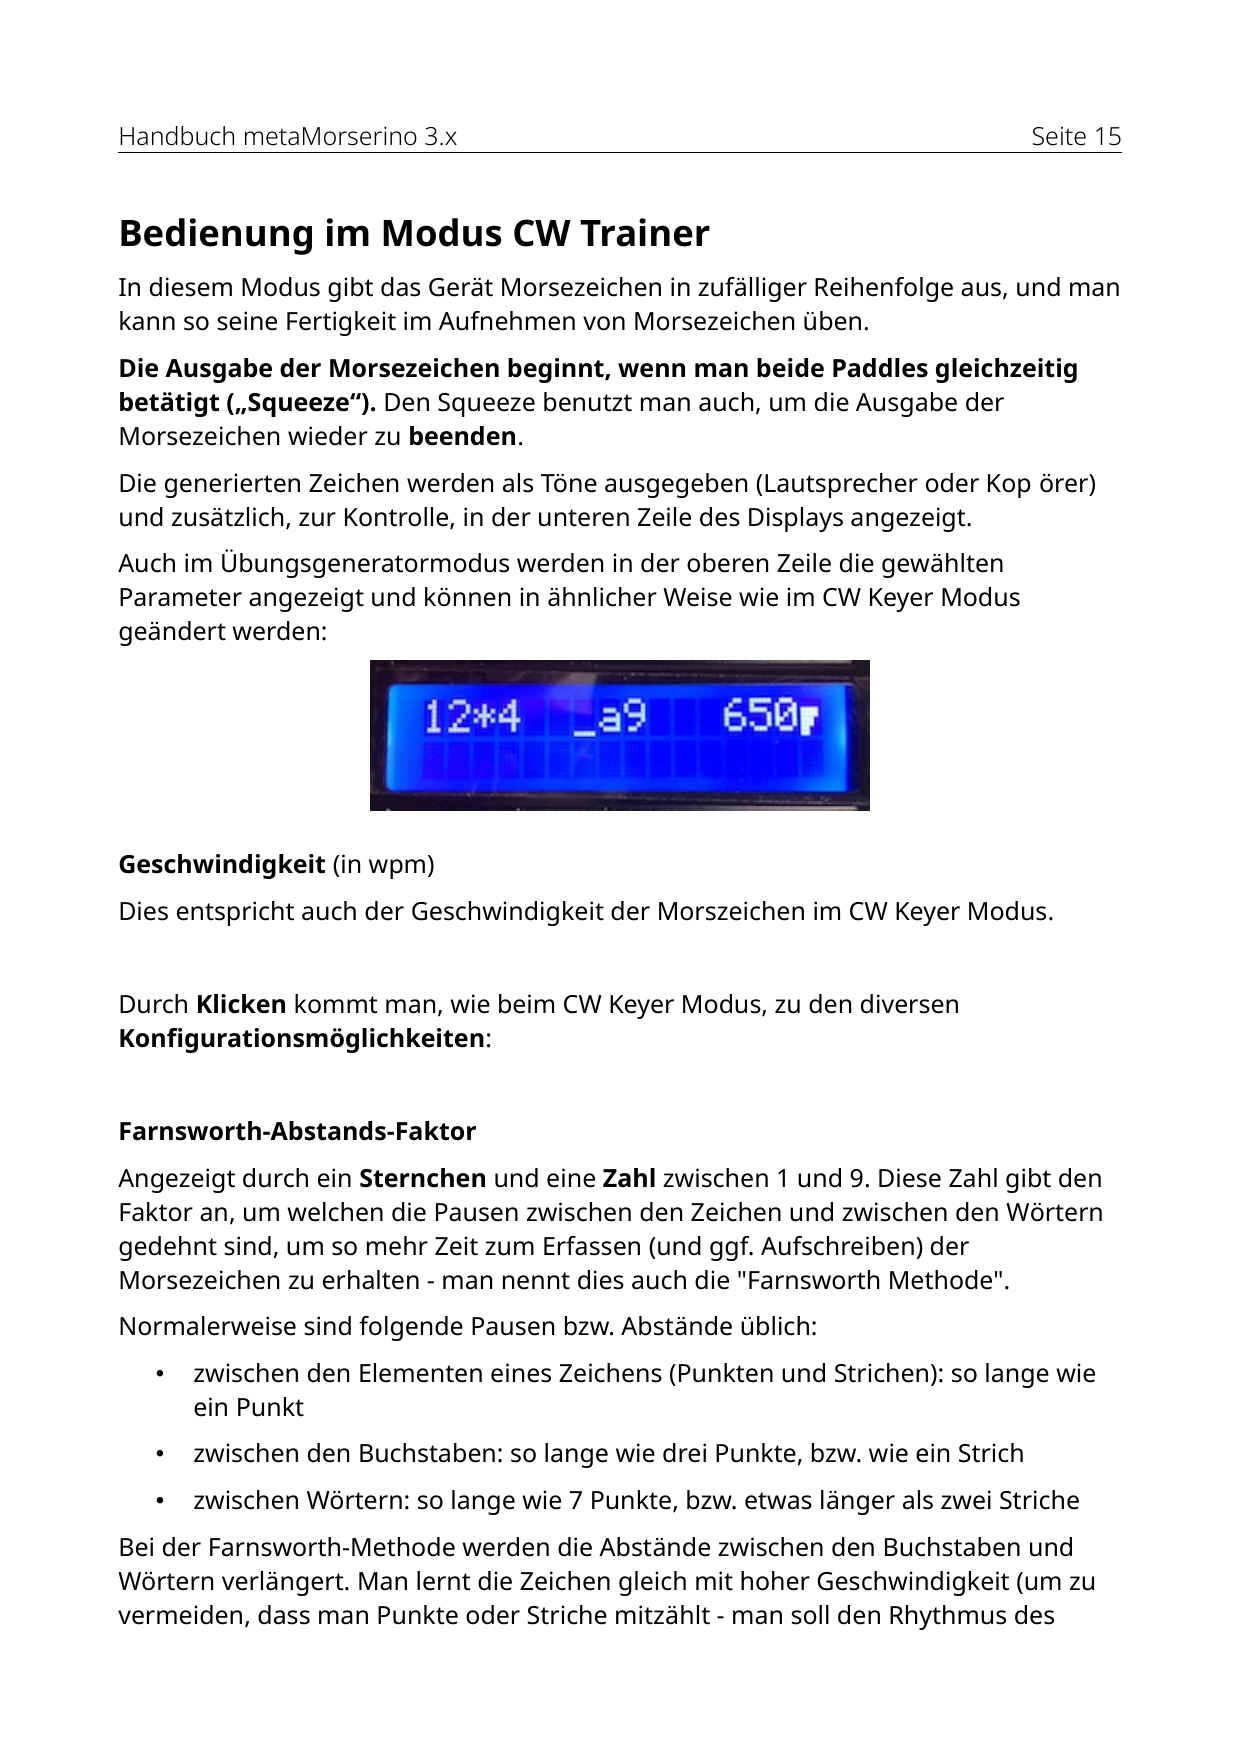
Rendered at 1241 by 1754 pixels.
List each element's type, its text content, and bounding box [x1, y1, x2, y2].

text Durch Klicken kommt man, wie beim CW Keyer Modus, zu den diversen Konfigurationsmöglichkeiten: [118, 986, 1122, 1054]
text Dies entspricht auch der Geschwindigkeit der Morszeichen im CW Keyer Modus. [118, 893, 1122, 927]
text Normalerweise sind folgende Pausen bzw. Abstände üblich: [118, 1309, 1122, 1343]
picture [370, 660, 870, 811]
list zwischen den Buchstaben: so lange wie drei Punkte, bzw. wie ein Strich [156, 1436, 1122, 1470]
list zwischen den Elementen eines Zeichens (Punkten und Strichen): so lange wie ein Punkt [156, 1356, 1122, 1424]
text Die generierten Zeichen werden als Töne ausgegeben (Lautsprecher oder Kop örer) und zusätzlich, zur Kontrolle, in der unteren Zeile des Displays angezeigt. [118, 465, 1122, 533]
text Farnsworth-Abstands-Faktor [118, 1114, 1122, 1148]
list zwischen Wörtern: so lange wie 7 Punkte, bzw. etwas länger als zwei Striche [156, 1483, 1122, 1517]
text Die Ausgabe der Morsezeichen beginnt, wenn man beide Paddles gleichzeitig betätigt („Squeeze“). Den Squeeze benutzt man auch, um die Ausgabe der Morsezeichen wieder zu beenden. [118, 351, 1122, 453]
text Auch im Übungsgeneratormodus werden in der oberen Zeile die gewählten Parameter angezeigt und können in ähnlicher Weise wie im CW Keyer Modus geändert werden: [118, 546, 1122, 648]
text Bei der Farnsworth-Methode werden die Abstände zwischen den Buchstaben und Wörtern verlängert. Man lernt die Zeichen gleich mit hoher Geschwindigkeit (um zu vermeiden, dass man Punkte oder Striche mitzählt - man soll den Rhythmus des [118, 1529, 1122, 1631]
text In diesem Modus gibt das Gerät Morsezeichen in zufälliger Reihenfolge aus, und man kann so seine Fertigkeit im Aufnehmen von Morsezeichen üben. [118, 270, 1122, 338]
text Geschwindigkeit (in wpm) [118, 847, 1122, 881]
text Angezeigt durch ein Sternchen und eine Zahl zwischen 1 und 9. Diese Zahl gibt den Faktor an, um welchen die Pausen zwischen den Zeichen und zwischen den Wörtern gedehnt sind, um so mehr Zeit zum Erfassen (und ggf. Aufschreiben) der Morsezeichen zu erhalten - man nennt dies auch die "Farnsworth Methode". [118, 1160, 1122, 1296]
subtitle Bedienung im Modus CW Trainer [118, 208, 1122, 257]
